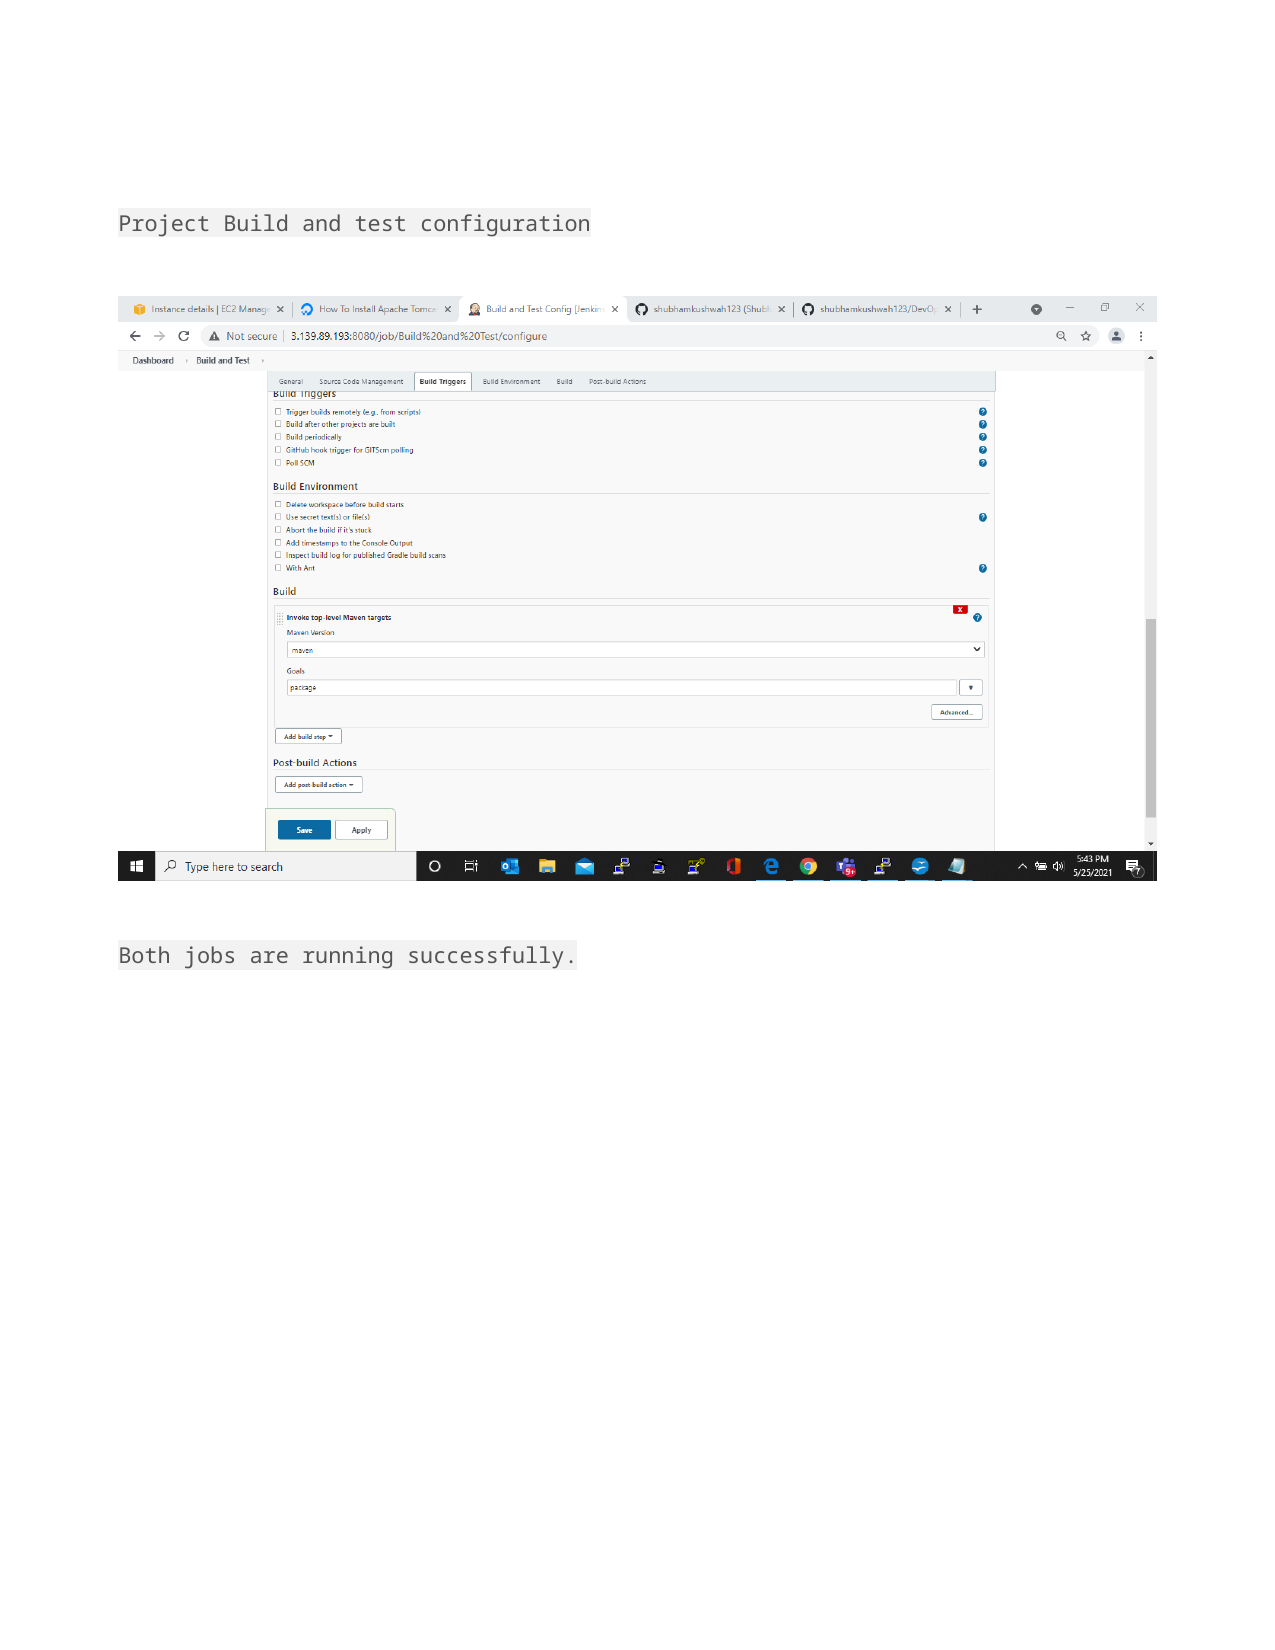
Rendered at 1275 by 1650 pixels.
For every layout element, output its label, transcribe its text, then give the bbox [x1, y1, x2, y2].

text Project Build and test configuration [118, 207, 1157, 237]
picture [118, 296, 1157, 881]
text Both jobs are running successfully. [118, 940, 1157, 970]
